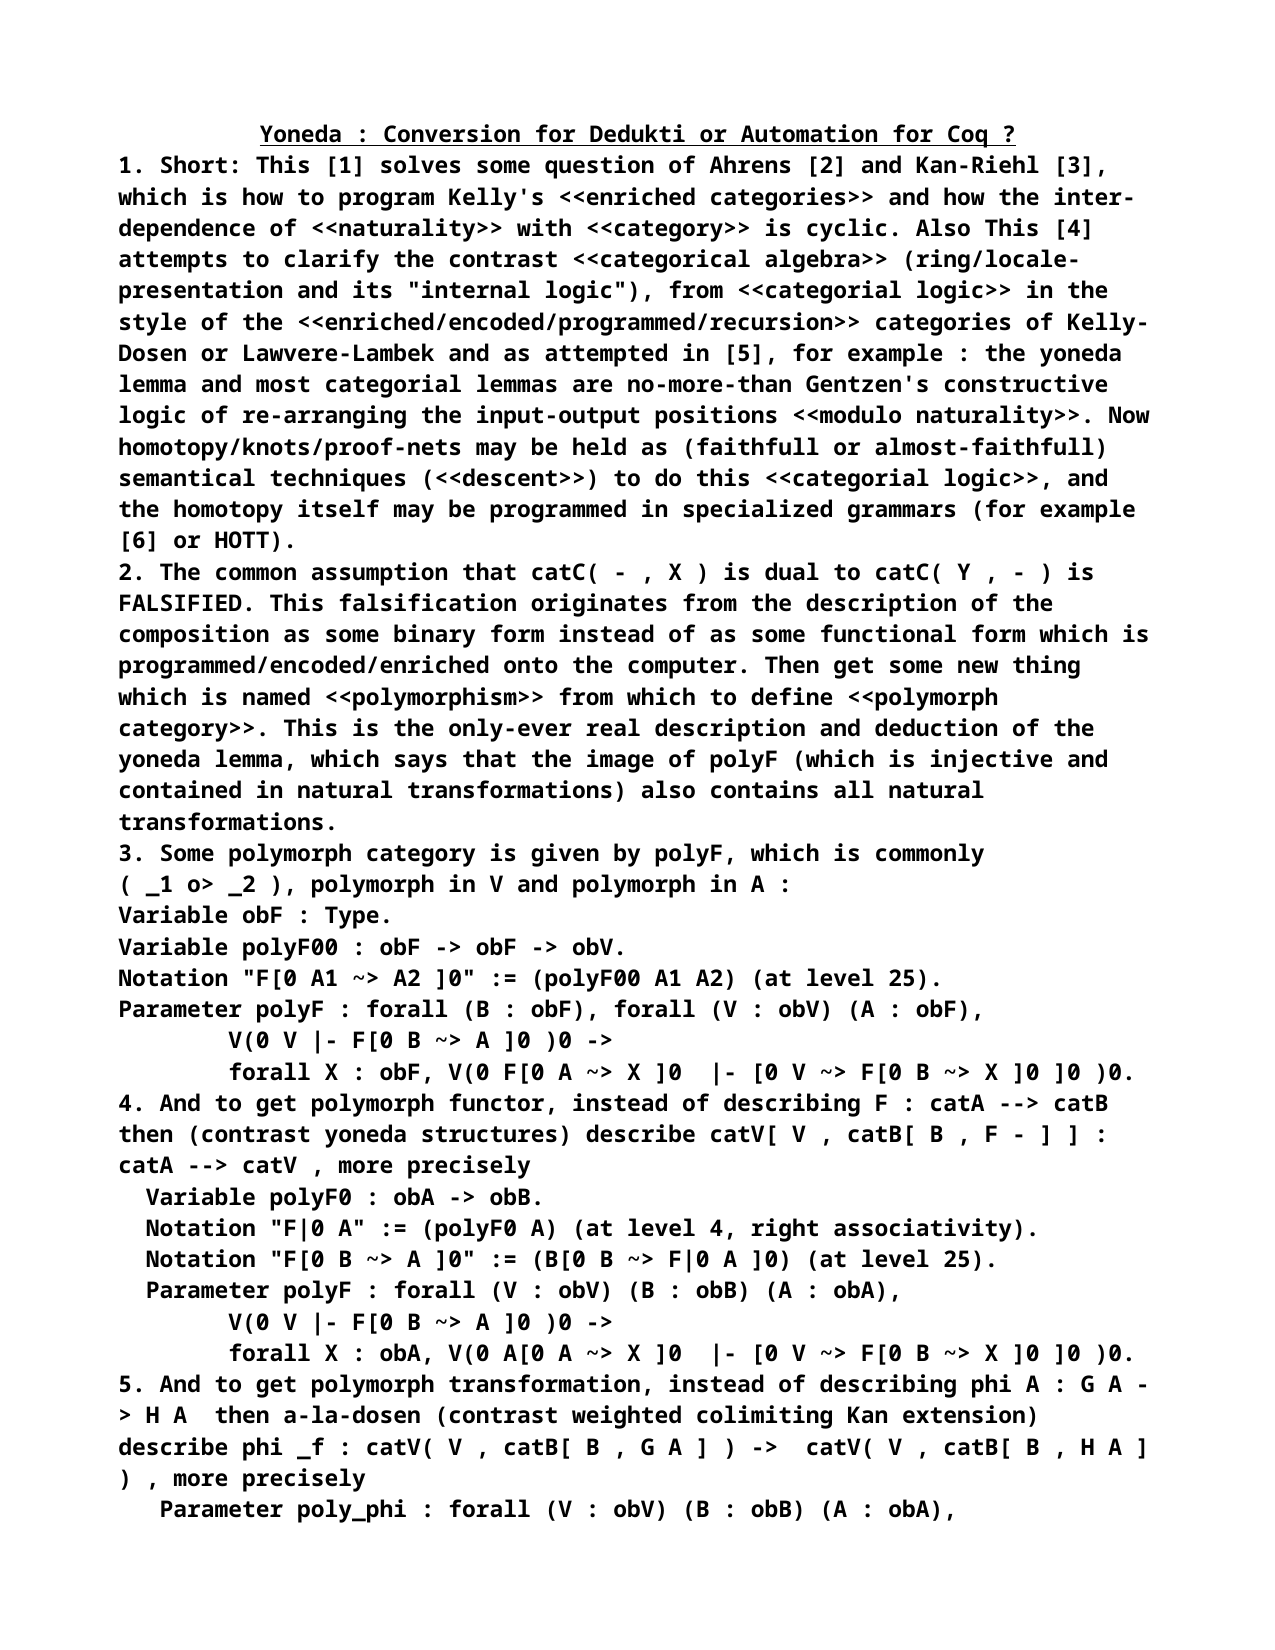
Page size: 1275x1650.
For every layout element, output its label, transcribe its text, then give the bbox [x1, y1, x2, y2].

text Variable polyF00 : obF -> obF -> obV. [118, 931, 1157, 962]
text Parameter polyF : forall (V : obV) (B : obB) (A : obA), [118, 1274, 1157, 1306]
text Variable polyF0 : obA -> obB. [118, 1181, 1157, 1212]
text forall X : obA, V(0 A[0 A ~> X ]0 |- [0 V ~> F[0 B ~> X ]0 ]0 )0. [118, 1337, 1157, 1368]
text Variable obF : Type. [118, 899, 1157, 931]
text 4. And to get polymorph functor, instead of describing F : catA --> catB then (contrast yoneda structures) describe catV[ V , catB[ B , F - ] ] : catA --> catV , more precisely [118, 1087, 1157, 1181]
text Parameter poly_phi : forall (V : obV) (B : obB) (A : obA), [118, 1493, 1157, 1524]
text V(0 V |- F[0 B ~> A ]0 )0 -> [118, 1024, 1157, 1056]
text Notation "F|0 A" := (polyF0 A) (at level 4, right associativity). [118, 1212, 1157, 1243]
text Notation "F[0 A1 ~> A2 ]0" := (polyF00 A1 A2) (at level 25). [118, 962, 1157, 993]
text V(0 V |- F[0 B ~> A ]0 )0 -> [118, 1306, 1157, 1337]
text 2. The common assumption that catC( - , X ) is dual to catC( Y , - ) is FALSIFIED. This falsification originates from the description of the composition as some binary form instead of as some functional form which is programmed/encoded/enriched onto the computer. Then get some new thing which is named <<polymorphism>> from which to define <<polymorph category>>. This is the only-ever real description and deduction of the yoneda lemma, which says that the image of polyF (which is injective and contained in natural transformations) also contains all natural transformations. [118, 556, 1157, 837]
text 1. Short: This [1] solves some question of Ahrens [2] and Kan-Riehl [3], which is how to program Kelly's <<enriched categories>> and how the inter-dependence of <<naturality>> with <<category>> is cyclic. Also This [4] attempts to clarify the contrast <<categorical algebra>> (ring/locale-presentation and its "internal logic"), from <<categorial logic>> in the style of the <<enriched/encoded/programmed/recursion>> categories of Kelly-Dosen or Lawvere-Lambek and as attempted in [5], for example : the yoneda lemma and most categorial lemmas are no-more-than Gentzen's constructive logic of re-arranging the input-output positions <<modulo naturality>>. Now homotopy/knots/proof-nets may be held as (faithfull or almost-faithfull) semantical techniques (<<descent>>) to do this <<categorial logic>>, and the homotopy itself may be programmed in specialized grammars (for example [6] or HOTT). [118, 149, 1157, 556]
text Notation "F[0 B ~> A ]0" := (B[0 B ~> F|0 A ]0) (at level 25). [118, 1243, 1157, 1274]
text Parameter polyF : forall (B : obF), forall (V : obV) (A : obF), [118, 993, 1157, 1024]
text forall X : obF, V(0 F[0 A ~> X ]0 |- [0 V ~> F[0 B ~> X ]0 ]0 )0. [118, 1056, 1157, 1087]
text 3. Some polymorph category is given by polyF, which is commonly ( _1 o> _2 ), polymorph in V and polymorph in A : [118, 837, 1157, 899]
text 5. And to get polymorph transformation, instead of describing phi A : G A -> H A then a-la-dosen (contrast weighted colimiting Kan extension) describe phi _f : catV( V , catB[ B , G A ] ) -> catV( V , catB[ B , H A ] ) , more precisely [118, 1368, 1157, 1493]
text Yoneda : Conversion for Dedukti or Automation for Coq ? [118, 118, 1157, 149]
